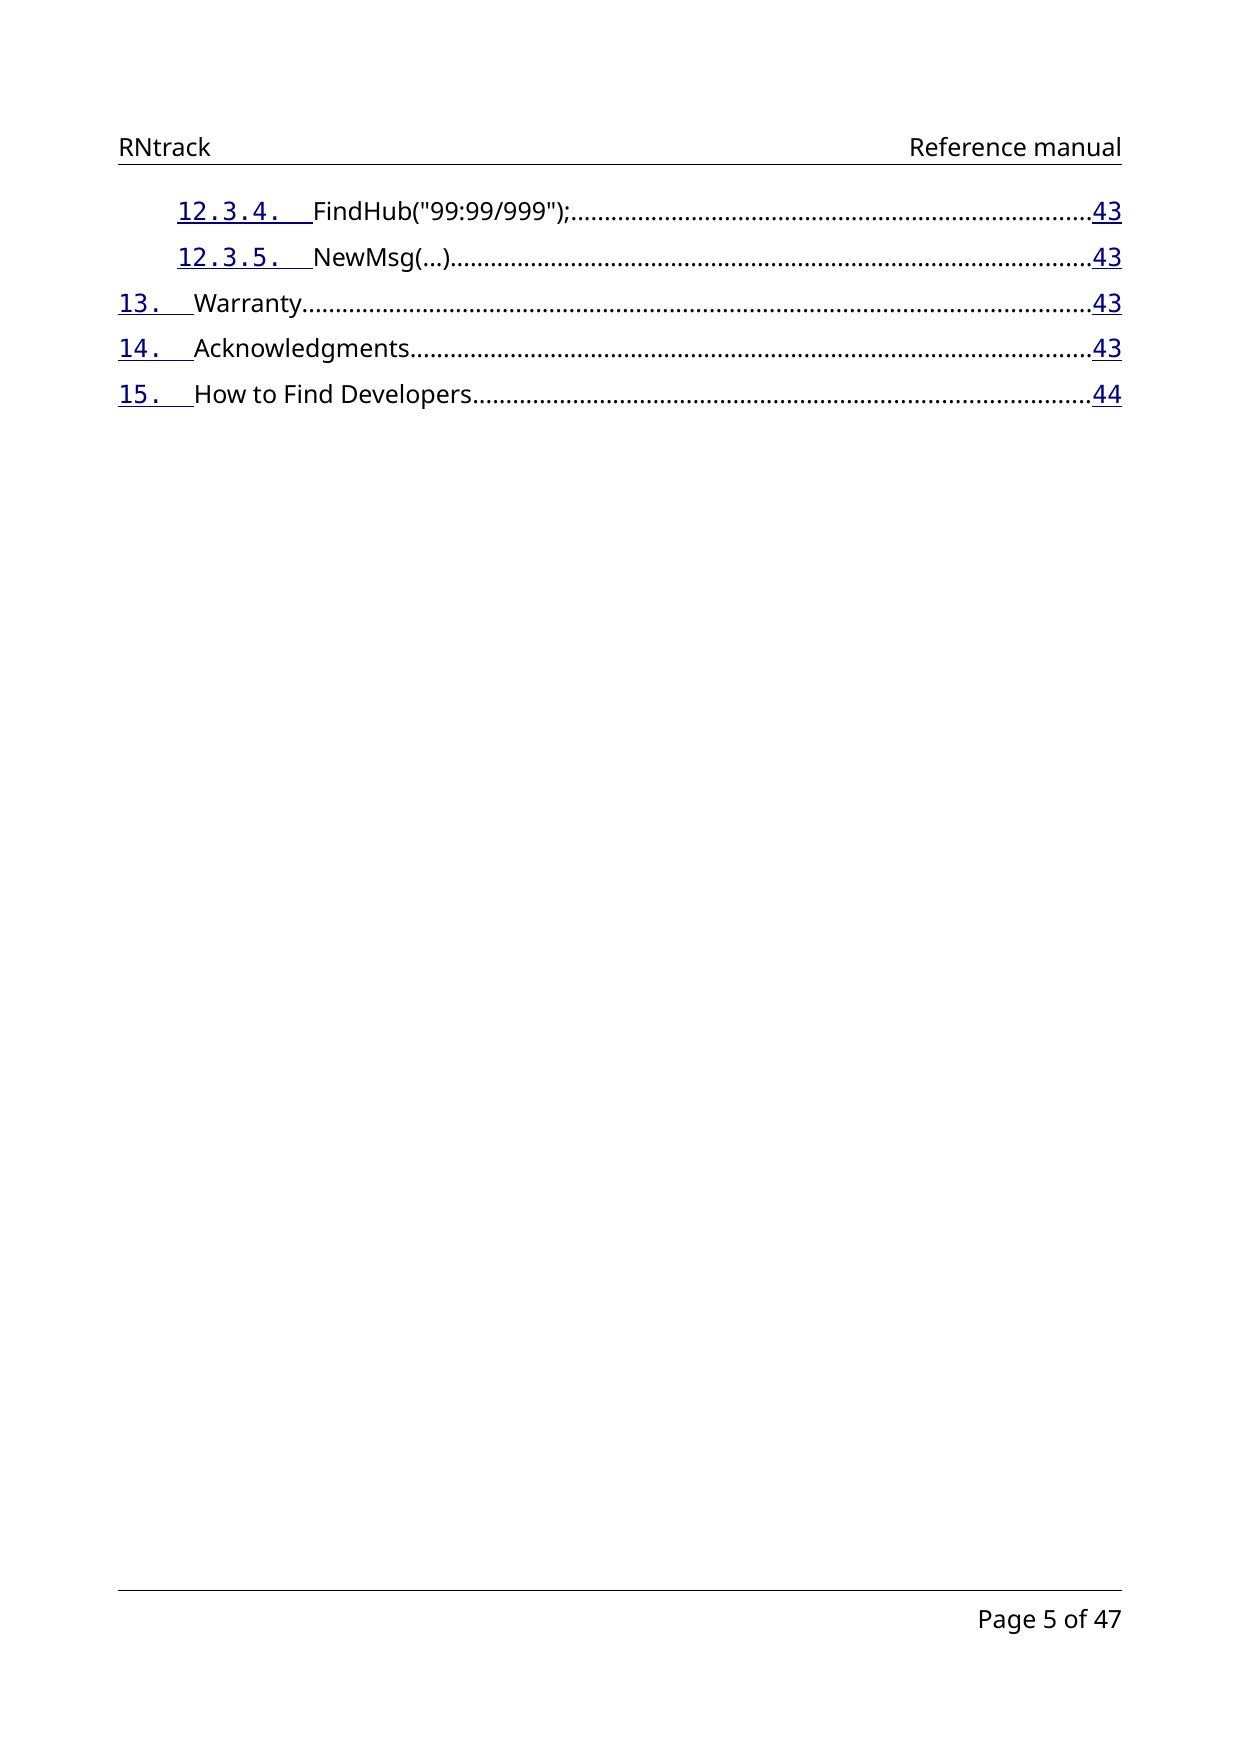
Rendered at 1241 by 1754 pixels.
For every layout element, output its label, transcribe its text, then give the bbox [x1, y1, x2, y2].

text 12.3.4. FindHub("99:99/999"); 43 [177, 193, 1122, 228]
text 14. Acknowledgments 43 [118, 331, 1122, 365]
text 12.3.5. NewMsg(...) 43 [177, 239, 1122, 273]
text 15. How to Find Developers 44 [118, 377, 1122, 411]
text 13. Warranty 43 [118, 285, 1122, 319]
